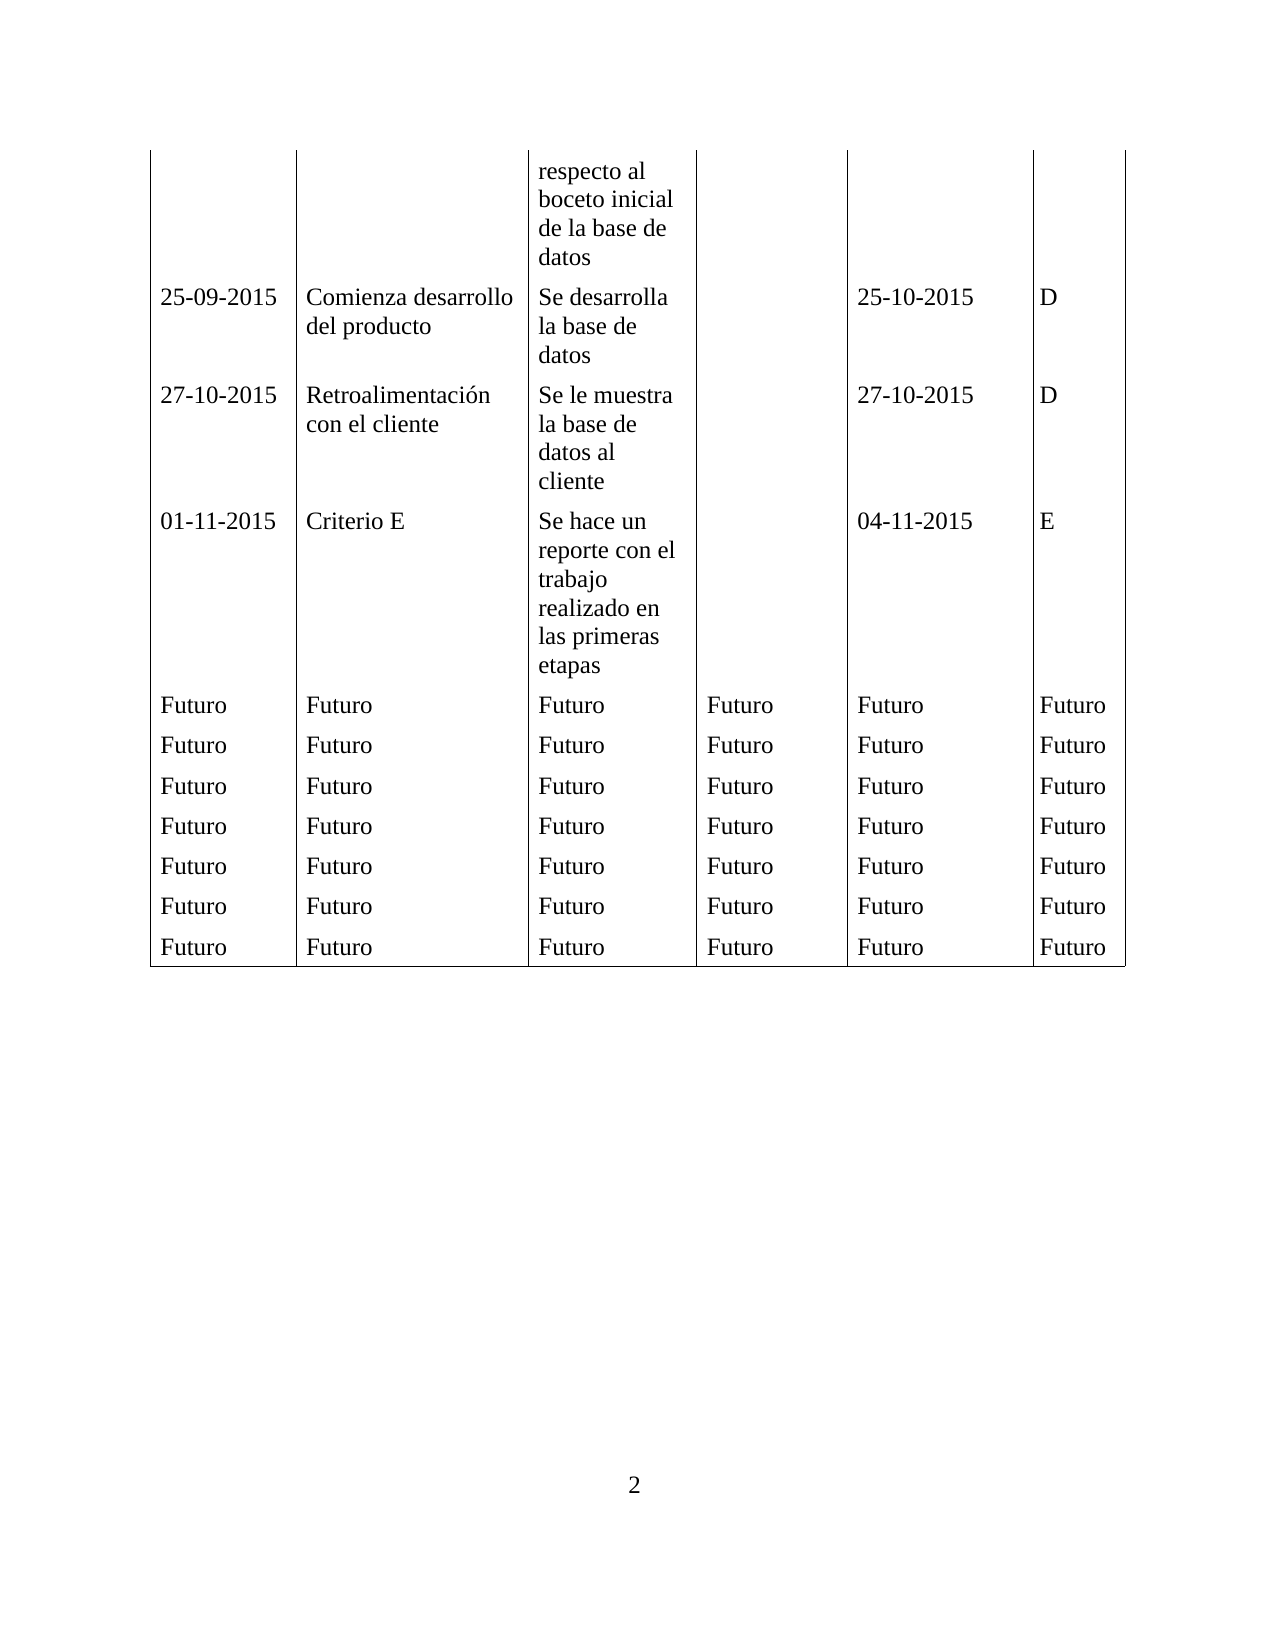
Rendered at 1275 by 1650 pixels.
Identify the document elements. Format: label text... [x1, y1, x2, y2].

table_cell [697, 276, 847, 374]
table_cell Futuro [529, 926, 696, 966]
table_cell Futuro [529, 805, 696, 845]
table_cell Futuro [1034, 725, 1125, 765]
table_cell Futuro [697, 765, 847, 805]
table_cell [297, 150, 528, 276]
table_cell D [1034, 374, 1125, 501]
table_cell Futuro [848, 725, 1033, 765]
table_cell 04-11-2015 [848, 501, 1033, 684]
table_cell Futuro [1034, 886, 1125, 926]
table_cell Futuro [1034, 685, 1125, 725]
table_cell [697, 150, 847, 276]
table_cell [151, 150, 296, 276]
table_cell Futuro [848, 845, 1033, 886]
table_cell Se le muestra la base de datos al cliente [529, 374, 696, 501]
table_cell Futuro [529, 725, 696, 765]
table_cell Futuro [297, 805, 528, 845]
table_cell [1034, 150, 1125, 276]
table_cell Futuro [848, 926, 1033, 966]
table_cell Futuro [1034, 805, 1125, 845]
table_cell Futuro [697, 845, 847, 886]
table_cell Criterio E [297, 501, 528, 684]
table_cell [697, 374, 847, 501]
table_cell Futuro [151, 765, 296, 805]
table_cell Futuro [1034, 926, 1125, 966]
table_cell Futuro [697, 805, 847, 845]
table_cell D [1034, 276, 1125, 374]
table_cell Retroalimentación con el cliente [297, 374, 528, 501]
table_cell E [1034, 501, 1125, 684]
table_cell Futuro [848, 685, 1033, 725]
table_cell Futuro [1034, 845, 1125, 886]
table_cell Futuro [297, 685, 528, 725]
table_cell Se hace un reporte con el trabajo realizado en las primeras etapas [529, 501, 696, 684]
table_cell Futuro [297, 765, 528, 805]
table_cell Futuro [848, 805, 1033, 845]
table_cell Futuro [529, 765, 696, 805]
table_cell [848, 150, 1033, 276]
table_cell Futuro [848, 765, 1033, 805]
table_cell 25-10-2015 [848, 276, 1033, 374]
table_cell Futuro [697, 886, 847, 926]
table_cell Futuro [151, 805, 296, 845]
table_cell Futuro [1034, 765, 1125, 805]
table_cell respecto al boceto inicial de la base de datos [529, 150, 696, 276]
table_cell 01-11-2015 [151, 501, 296, 684]
table_cell Futuro [297, 886, 528, 926]
table_cell Futuro [697, 725, 847, 765]
table_cell 27-10-2015 [848, 374, 1033, 501]
table_cell Futuro [297, 845, 528, 886]
table_cell Se desarrolla la base de datos [529, 276, 696, 374]
table_cell Futuro [697, 685, 847, 725]
table_cell [697, 501, 847, 684]
table_cell Futuro [151, 685, 296, 725]
table_cell Futuro [151, 886, 296, 926]
table_cell 25-09-2015 [151, 276, 296, 374]
table_cell Futuro [151, 725, 296, 765]
table_cell Futuro [697, 926, 847, 966]
table_cell Futuro [151, 926, 296, 966]
table_cell Futuro [529, 685, 696, 725]
table_cell Comienza desarrollo del producto [297, 276, 528, 374]
table_cell 27-10-2015 [151, 374, 296, 501]
table_cell Futuro [529, 845, 696, 886]
table_cell Futuro [848, 886, 1033, 926]
table_cell Futuro [529, 886, 696, 926]
table_cell Futuro [297, 926, 528, 966]
table_cell Futuro [151, 845, 296, 886]
table_cell Futuro [297, 725, 528, 765]
